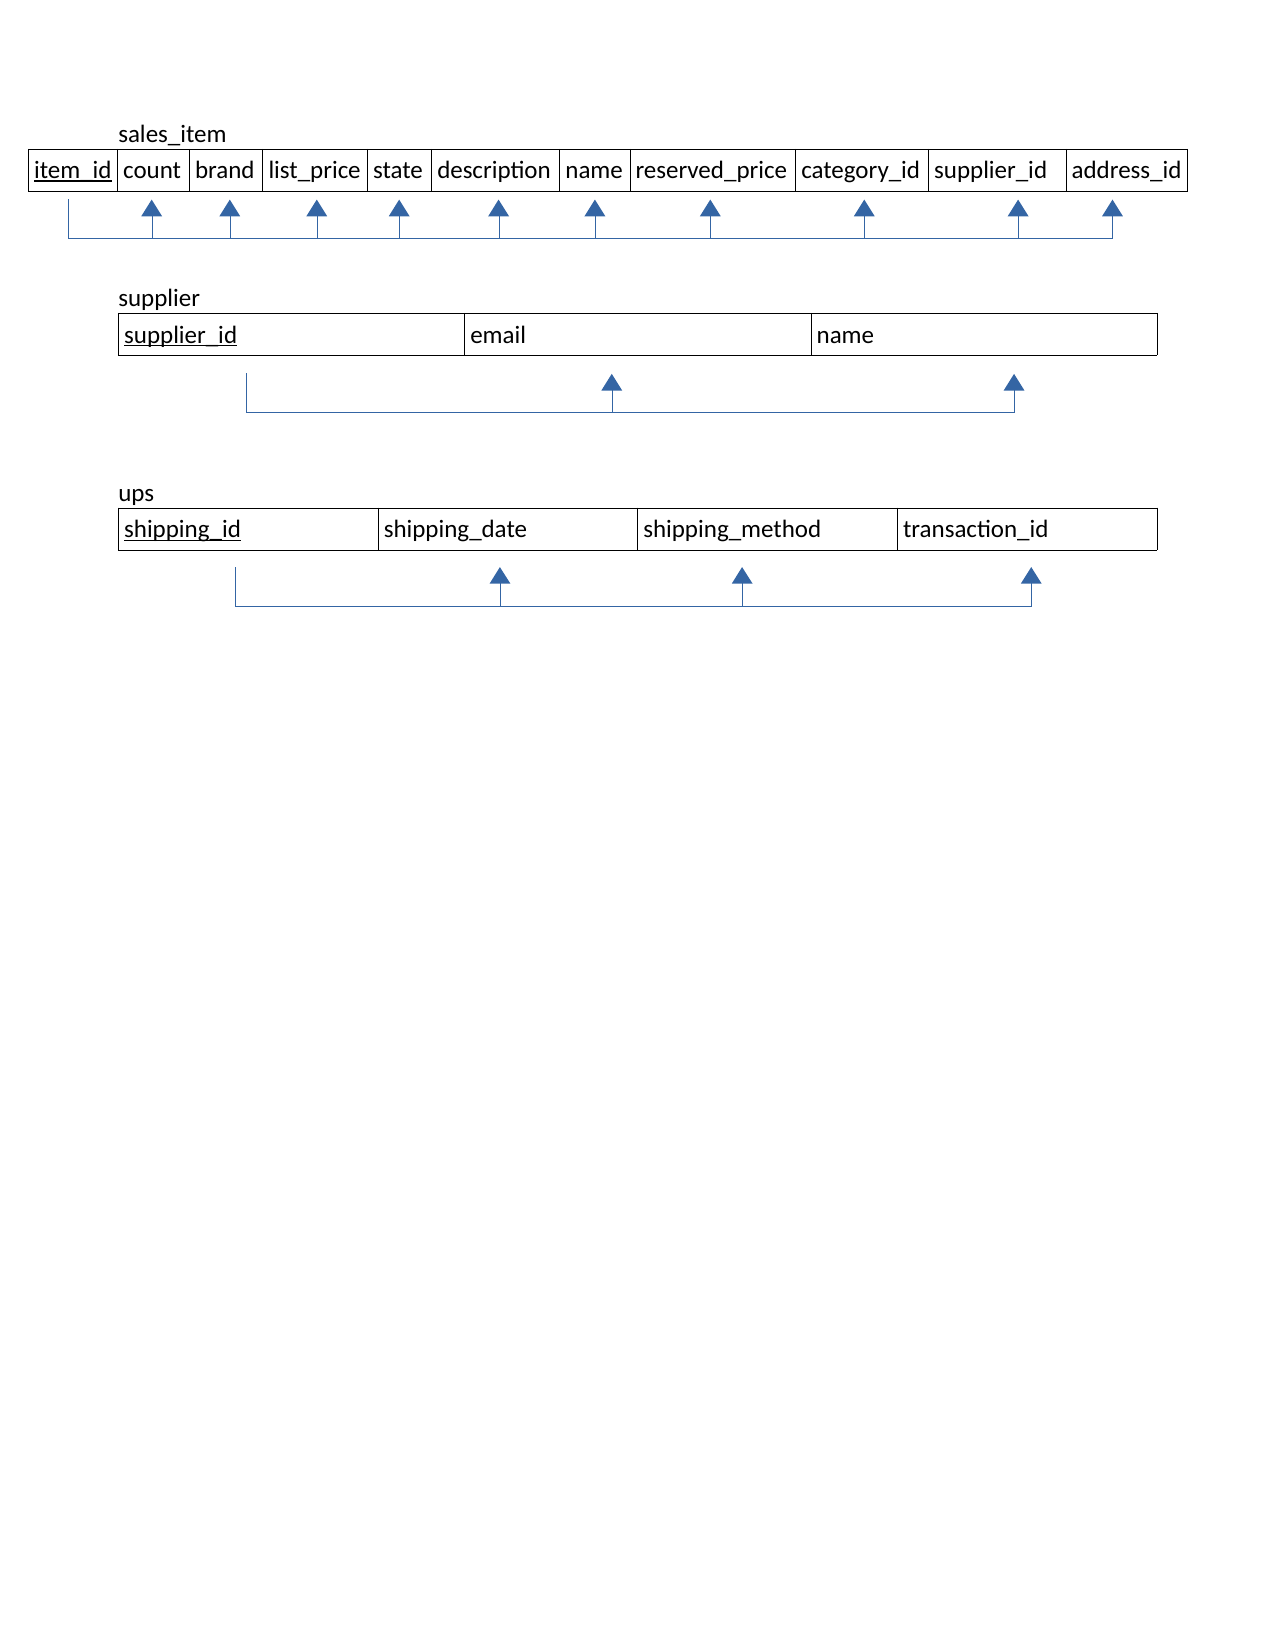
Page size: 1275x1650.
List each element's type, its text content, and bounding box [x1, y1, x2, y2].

table_header name [812, 314, 1157, 355]
text supplier [118, 282, 1157, 313]
table_header reserved_price [631, 150, 795, 191]
table_header supplier_id [929, 150, 1066, 191]
table_header address_id [1067, 150, 1187, 191]
table_header category_id [796, 150, 928, 191]
table_header count [118, 150, 189, 191]
table_header state [368, 150, 431, 191]
table_header email [465, 314, 811, 355]
table_header shipping_method [638, 509, 897, 550]
table_header item_id [29, 150, 117, 191]
table_header shipping_id [119, 509, 378, 550]
table_header list_price [263, 150, 367, 191]
text sales_item [118, 118, 1157, 149]
table_header transaction_id [898, 509, 1157, 550]
text ups [118, 477, 1157, 508]
table_header supplier_id [119, 314, 464, 355]
table_header brand [190, 150, 262, 191]
table_header shipping_date [379, 509, 637, 550]
table_header description [432, 150, 559, 191]
table_header name [560, 150, 630, 191]
